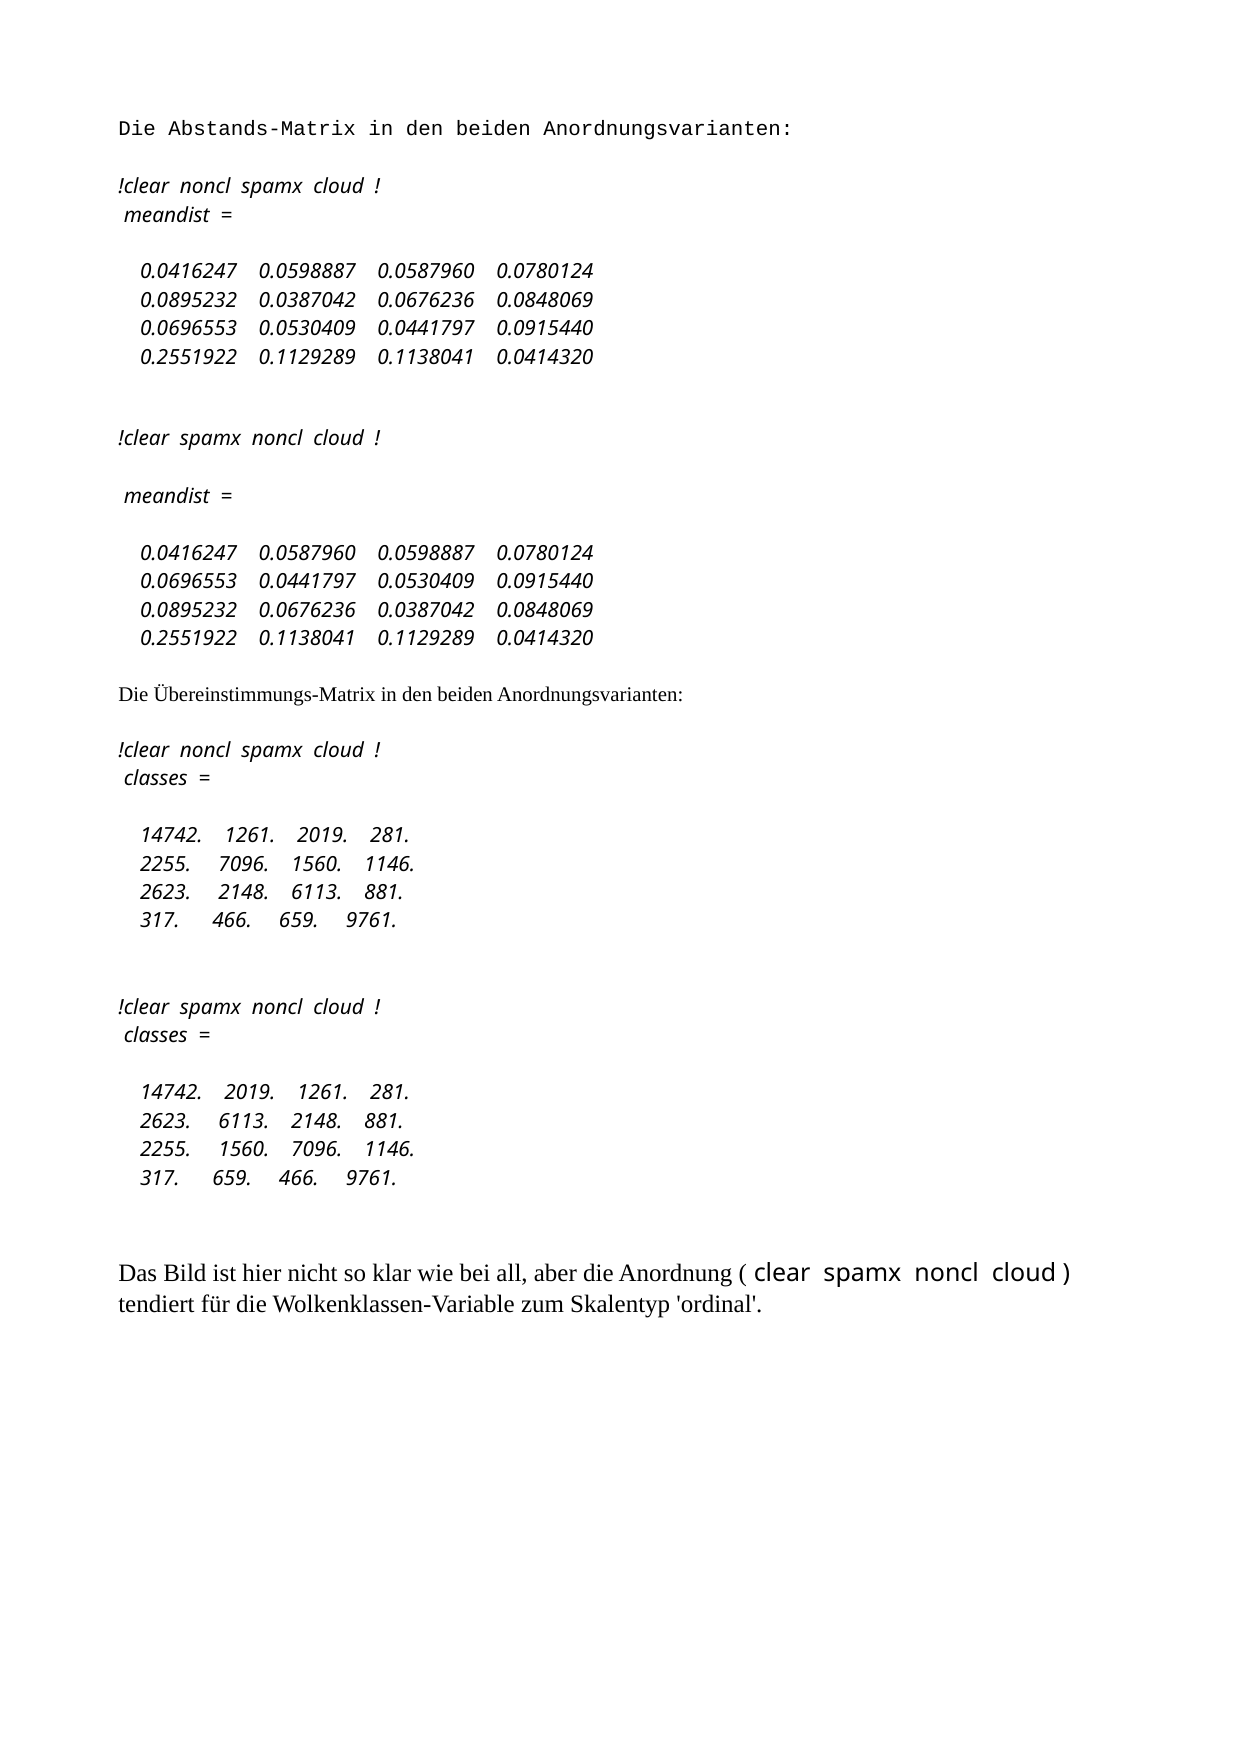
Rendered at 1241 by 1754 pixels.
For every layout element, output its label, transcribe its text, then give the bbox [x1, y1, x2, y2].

text !clear spamx noncl cloud ! [118, 423, 1122, 452]
text !clear noncl spamx cloud ! [118, 171, 1122, 200]
text 317. 466. 659. 9761. [118, 906, 1122, 934]
text 14742. 2019. 1261. 281. [118, 1077, 1122, 1106]
text Die Abstands-Matrix in den beiden Anordnungsvarianten: [118, 118, 1122, 142]
text 2623. 2148. 6113. 881. [118, 877, 1122, 906]
text 0.0895232 0.0676236 0.0387042 0.0848069 [118, 595, 1122, 623]
text 0.0416247 0.0587960 0.0598887 0.0780124 [118, 538, 1122, 567]
text meandist = [118, 481, 1122, 510]
text 0.0696553 0.0441797 0.0530409 0.0915440 [118, 567, 1122, 595]
text Die Übereinstimmungs-Matrix in den beiden Anordnungsvarianten: [118, 681, 1122, 706]
text 0.2551922 0.1129289 0.1138041 0.0414320 [118, 342, 1122, 370]
text !clear spamx noncl cloud ! [118, 992, 1122, 1020]
text 0.0416247 0.0598887 0.0587960 0.0780124 [118, 257, 1122, 285]
text 14742. 1261. 2019. 281. [118, 820, 1122, 849]
text 0.0895232 0.0387042 0.0676236 0.0848069 [118, 285, 1122, 313]
text meandist = [118, 200, 1122, 228]
text 0.2551922 0.1138041 0.1129289 0.0414320 [118, 623, 1122, 652]
text classes = [118, 1020, 1122, 1049]
text !clear noncl spamx cloud ! [118, 735, 1122, 763]
text 2255. 1560. 7096. 1146. [118, 1134, 1122, 1163]
text 2255. 7096. 1560. 1146. [118, 849, 1122, 877]
text classes = [118, 763, 1122, 792]
text 317. 659. 466. 9761. [118, 1163, 1122, 1191]
text 2623. 6113. 2148. 881. [118, 1106, 1122, 1134]
text 0.0696553 0.0530409 0.0441797 0.0915440 [118, 313, 1122, 342]
text Das Bild ist hier nicht so klar wie bei all, aber die Anordnung ( clear spamx noncl cloud ) tendiert für die Wolkenklassen-Variable zum Skalentyp 'ordinal'. [118, 1254, 1122, 1317]
